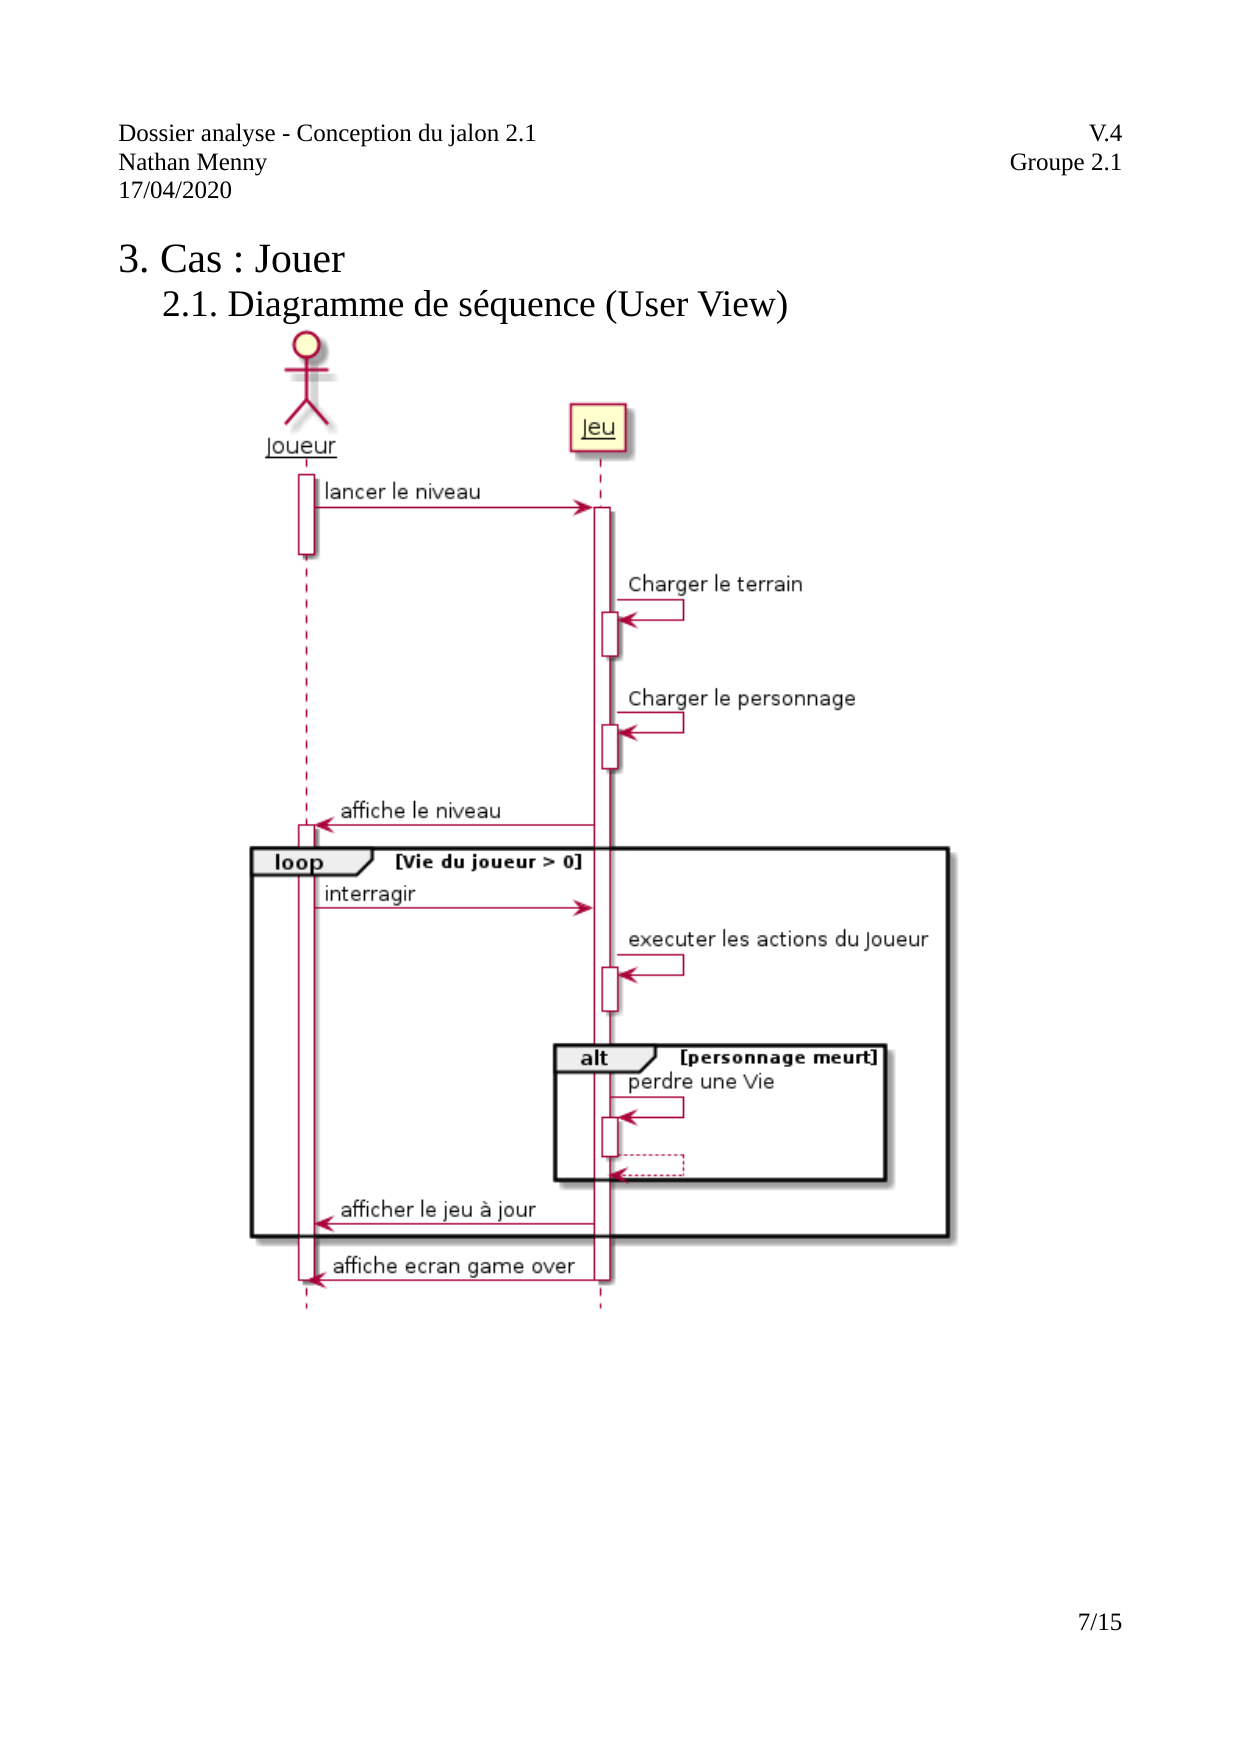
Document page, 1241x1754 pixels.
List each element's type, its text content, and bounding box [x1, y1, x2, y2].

text 2.1. Diagramme de séquence (User View) [118, 282, 1122, 325]
picture [231, 325, 963, 1325]
text 3. Cas : Jouer [118, 234, 1122, 282]
